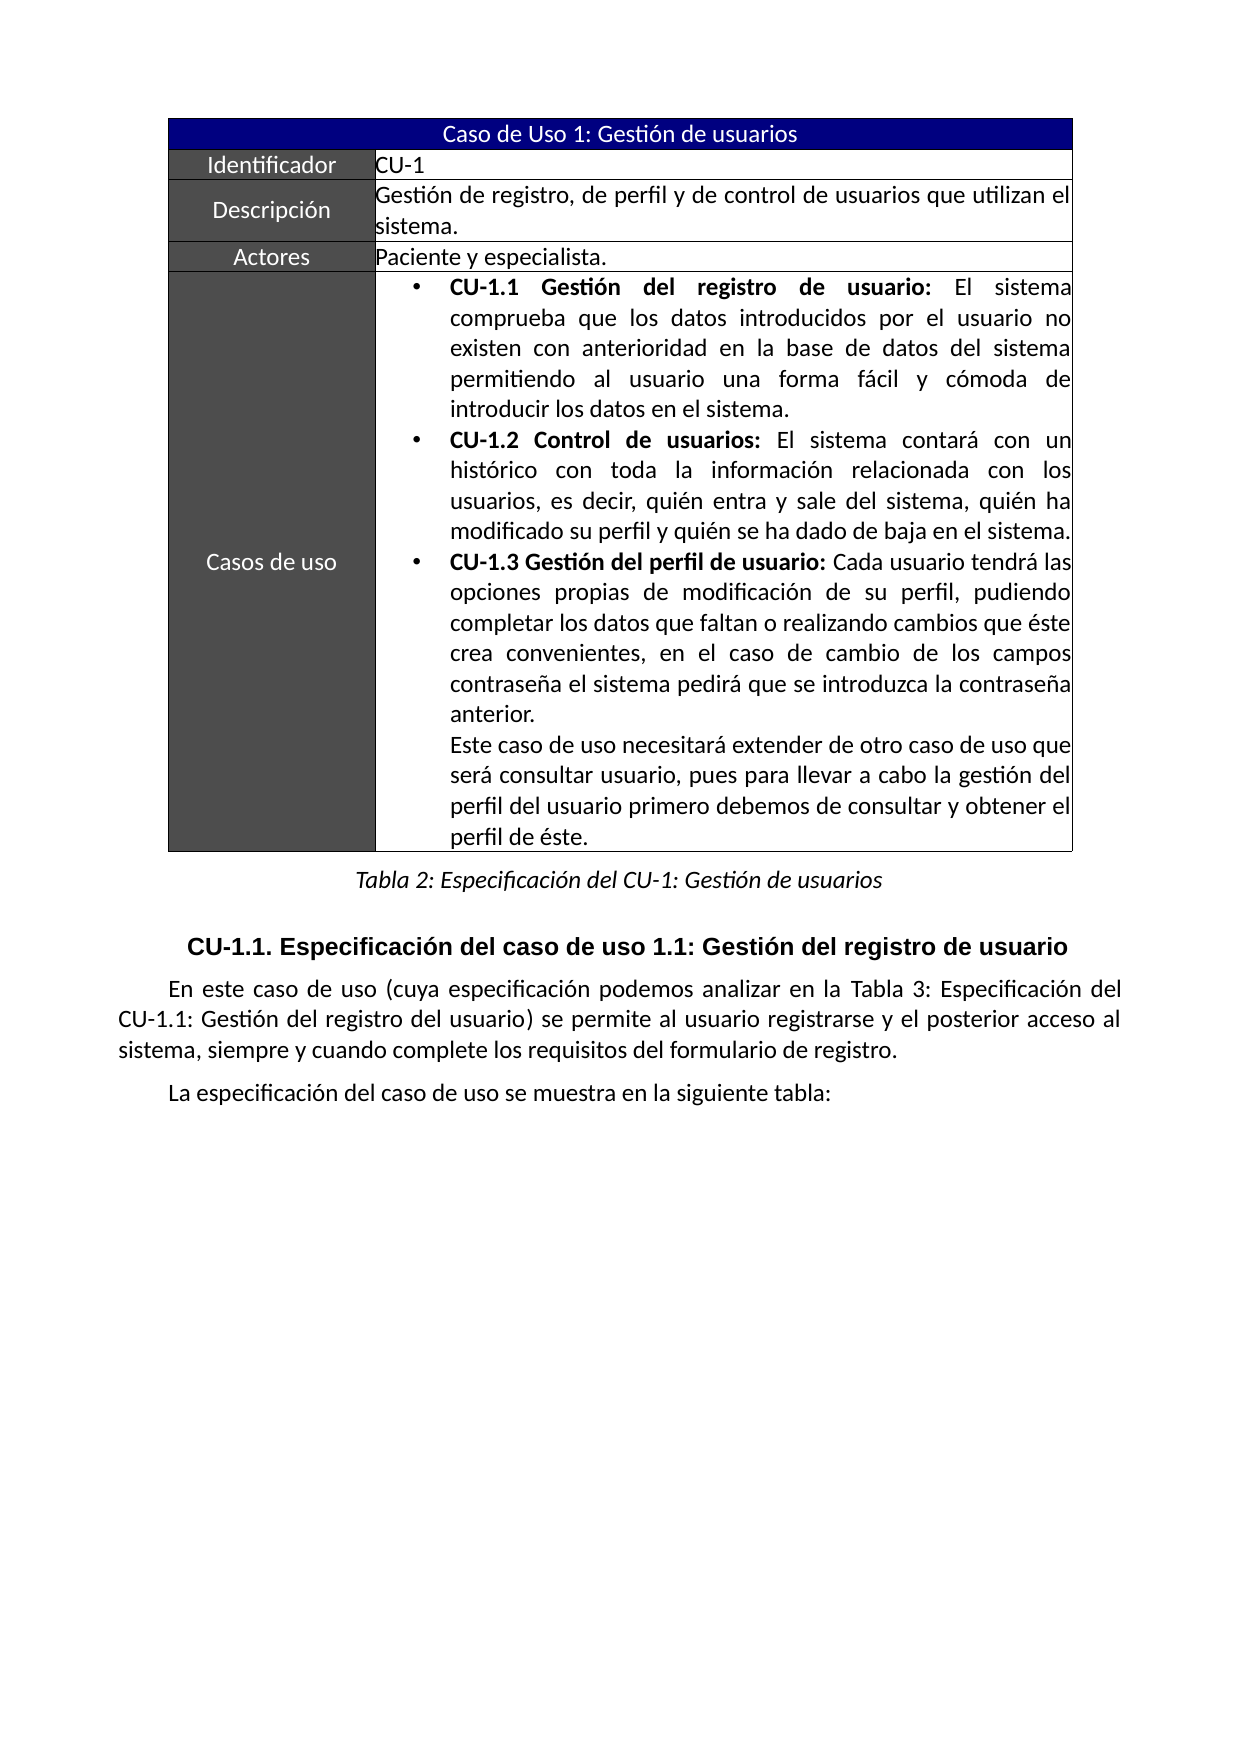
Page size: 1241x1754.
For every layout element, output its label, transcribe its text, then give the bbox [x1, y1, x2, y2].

table_cell Paciente y especialista. [376, 242, 1072, 271]
table_cell Gestión de registro, de perfil y de control de usuarios que utilizan el sistema. [376, 180, 1072, 241]
table_cell Descripción [169, 180, 375, 241]
table_cell CU-1.1 Gestión del registro de usuario: El sistema comprueba que los datos introducidos por el usuario no existen con anterioridad en la base de datos del sistema permitiendo al usuario una forma fácil y cómoda de introducir los datos en el sistema. CU-1.2 Control de usuarios: El sistema contará con un histórico con toda la información relacionada con los usuarios, es decir, quién entra y sale del sistema, quién ha modificado su perfil y quién se ha dado de baja en el sistema. CU-1.3 Gestión del perfil de usuario: Cada usuario tendrá las opciones propias de modificación de su perfil, pudiendo completar los datos que faltan o realizando cambios que éste crea convenientes, en el caso de cambio de los campos contraseña el sistema pedirá que se introduzca la contraseña anterior. Este caso de uso necesitará extender de otro caso de uso que será consultar usuario, pues para llevar a cabo la gestión del perfil del usuario primero debemos de consultar y obtener el perfil de éste. [376, 272, 1072, 851]
text La especificación del caso de uso se muestra en la siguiente tabla: [118, 1077, 1122, 1107]
table_cell Casos de uso [169, 272, 375, 851]
text En este caso de uso (cuya especificación podemos analizar en la Tabla 3: Especificación del CU-1.1: Gestión del registro del usuario) se permite al usuario registrarse y el posterior acceso al sistema, siempre y cuando complete los requisitos del formulario de registro. [118, 973, 1122, 1064]
table_cell Actores [169, 242, 375, 271]
table_cell CU-1 [376, 150, 1072, 179]
table_cell Identificador [169, 150, 375, 179]
text Tabla 2: Especificación del CU-1: Gestión de usuarios [118, 864, 1122, 894]
subtitle Especificación del caso de uso 1.1: Gestión del registro de usuario [118, 932, 1122, 960]
table_header Caso de Uso 1: Gestión de usuarios [169, 119, 1072, 149]
